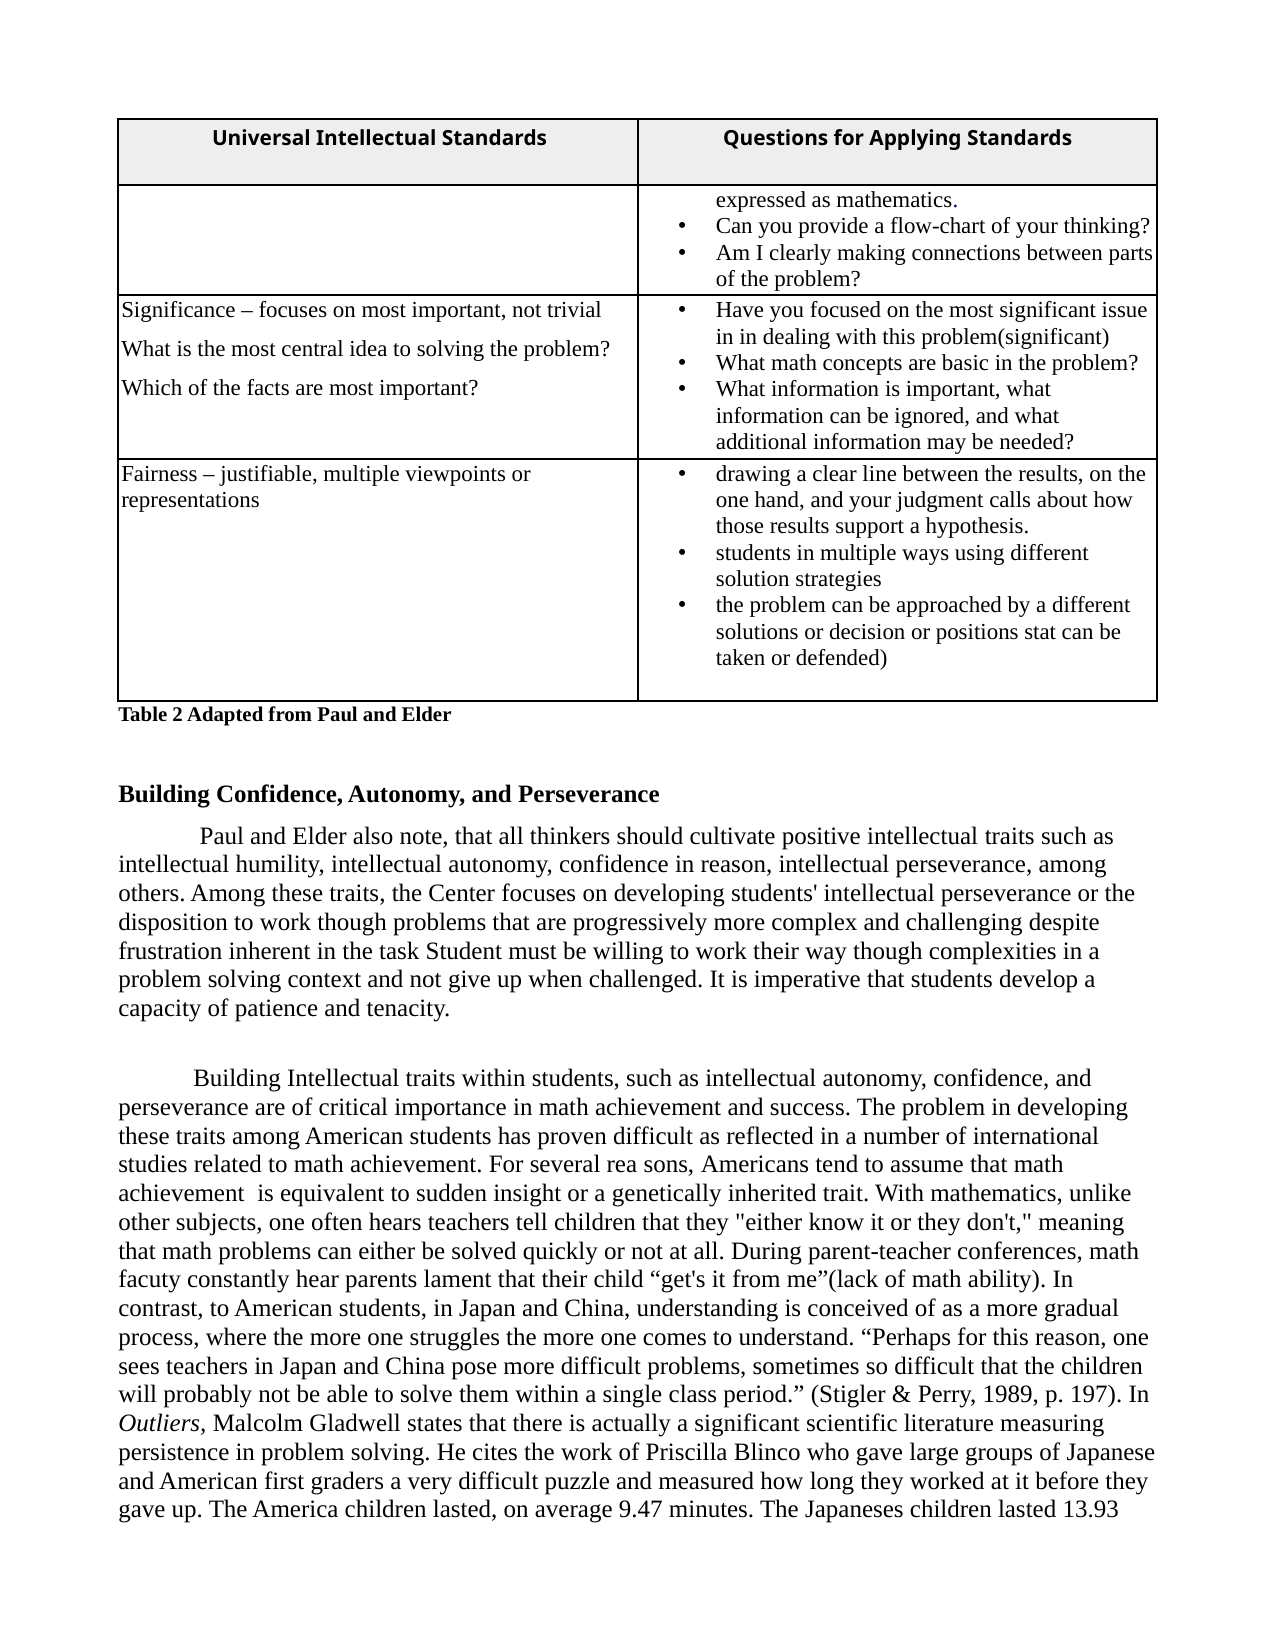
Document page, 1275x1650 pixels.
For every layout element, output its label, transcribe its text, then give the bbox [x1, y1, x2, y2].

table_header Questions for Applying Standards [639, 120, 1156, 184]
text Table 2 Adapted from Paul and Elder [118, 702, 1157, 726]
table_cell [119, 186, 637, 294]
text Building Intellectual traits within students, such as intellectual autonomy, confidence, and perseverance are of critical importance in math achievement and success. The problem in developing these traits among American students has proven difficult as reflected in a number of international studies related to math achievement. For several rea sons, Americans tend to assume that math achievement is equivalent to sudden insight or a genetically inherited trait. With mathematics, unlike other subjects, one often hears teachers tell children that they "either know it or they don't," meaning that math problems can either be solved quickly or not at all. During parent-teacher conferences, math facuty constantly hear parents lament that their child “get's it from me”(lack of math ability). In contrast, to American students, in Japan and China, understanding is conceived of as a more gradual process, where the more one struggles the more one comes to understand. “Perhaps for this reason, one sees teachers in Japan and China pose more difficult problems, sometimes so difficult that the children will probably not be able to solve them within a single class period.” (Stigler & Perry, 1989, p. 197). In Outliers, Malcolm Gladwell states that there is actually a significant scientific literature measuring persistence in problem solving. He cites the work of Priscilla Blinco who gave large groups of Japanese and American first graders a very difficult puzzle and measured how long they worked at it before they gave up. The America children lasted, on average 9.47 minutes. The Japaneses children lasted 13.93 [118, 1063, 1157, 1523]
table_header Universal Intellectual Standards [119, 120, 637, 184]
table_cell Can you express the logic that you used (logic) Planning results in an outline of the logical steps required to obtain a solution. In many cases the logical steps are conveniently expressed as mathematics. Can you provide a flow-chart of your thinking? Am I clearly making connections between parts of the problem? [639, 186, 1156, 294]
table_cell Significance – focuses on most important, not trivial What is the most central idea to solving the problem? Which of the facts are most important? [119, 296, 637, 457]
text Building Confidence, Autonomy, and Perseverance [118, 779, 1157, 808]
table_cell Fairness – justifiable, multiple viewpoints or representations [119, 460, 637, 700]
table_cell drawing a clear line between the results, on the one hand, and your judgment calls about how those results support a hypothesis. students in multiple ways using different solution strategies the problem can be approached by a different solutions or decision or positions stat can be taken or defended) [639, 460, 1156, 700]
text Paul and Elder also note, that all thinkers should cultivate positive intellectual traits such as intellectual humility, intellectual autonomy, confidence in reason, intellectual perseverance, among others. Among these traits, the Center focuses on developing students' intellectual perseverance or the disposition to work though problems that are progressively more complex and challenging despite frustration inherent in the task Student must be willing to work their way though complexities in a problem solving context and not give up when challenged. It is imperative that students develop a capacity of patience and tenacity. [118, 821, 1157, 1022]
table_cell Have you focused on the most significant issue in in dealing with this problem(significant) What math concepts are basic in the problem? What information is important, what information can be ignored, and what additional information may be needed? [639, 296, 1156, 457]
